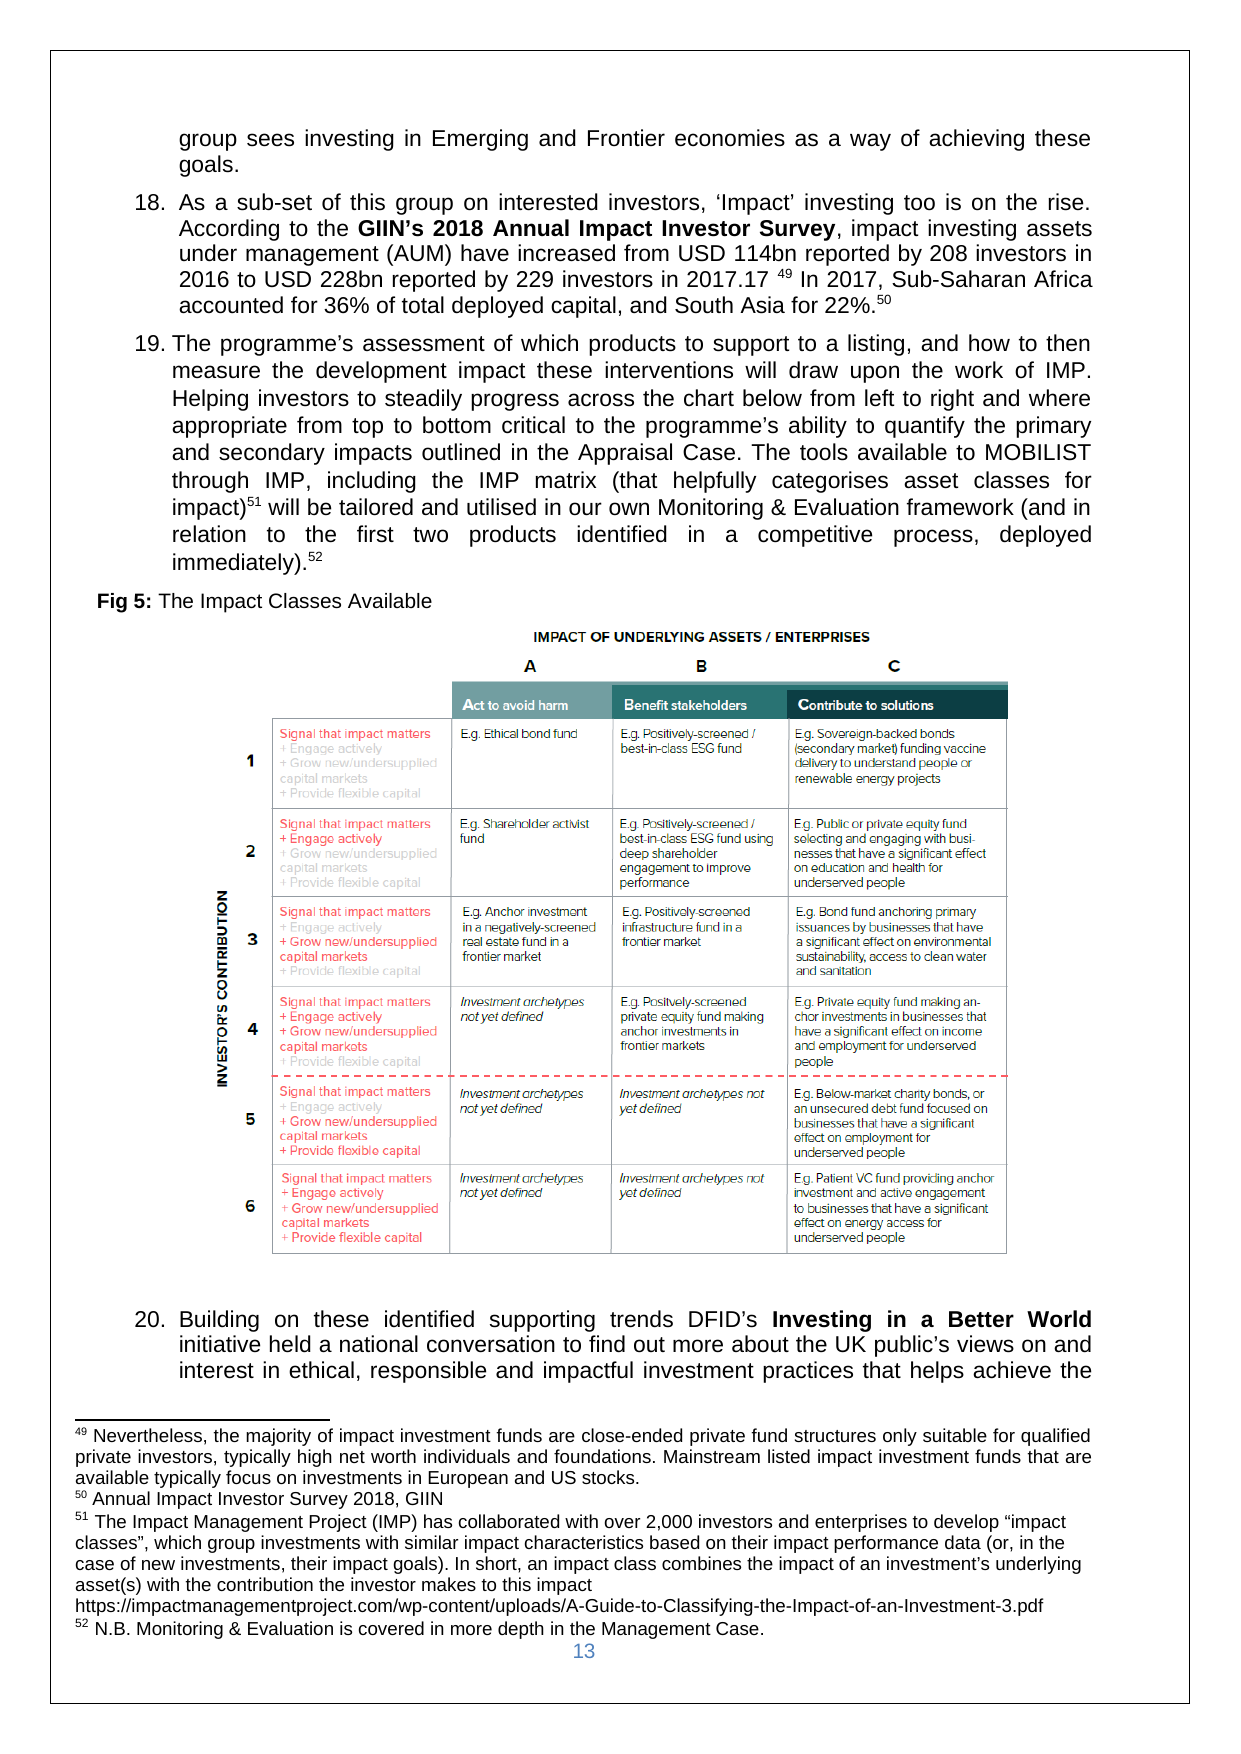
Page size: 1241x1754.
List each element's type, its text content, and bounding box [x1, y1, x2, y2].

list Building on these identified supporting trends DFID’s Investing in a Better World initiative held a national conversation to find out more about the UK public’s views on and interest in ethical, responsible and impactful investment practices that helps achieve the SDGs. Amongst a range of findings, the results appear to indicate that, when presented with a choice, most people in the UK would prefer their investments to consider the impact on people and the planet, alongside financial considerations. [134, 1306, 1093, 1383]
list group sees investing in Emerging and Frontier economies as a way of achieving these goals. [134, 126, 1093, 177]
list N.B. Monitoring & Evaluation is covered in more depth in the Management Case. [75, 1616, 1093, 1640]
text Fig 5: The Impact Classes Available [97, 589, 1093, 613]
list As a sub-set of this group on interested investors, ‘Impact’ investing too is on the rise. According to the GIIN’s 2018 Annual Impact Investor Survey, impact investing assets under management (AUM) have increased from USD 114bn reported by 208 investors in 2016 to USD 228bn reported by 229 investors in 2017.17 In 2017, Sub-Saharan Africa accounted for 36% of total deployed capital, and South Asia for 22%. [134, 190, 1093, 318]
list Annual Impact Investor Survey 2018, GIIN [75, 1488, 1093, 1509]
list The programme’s assessment of which products to support to a listing, and how to then measure the development impact these interventions will draw upon the work of IMP. Helping investors to steadily progress across the chart below from left to right and where appropriate from top to bottom critical to the programme’s ability to quantify the primary and secondary impacts outlined in the Appraisal Case. The tools available to MOBILIST through IMP, including the IMP matrix (that helpfully categorises asset classes for impact) will be tailored and utilised in our own Monitoring & Evaluation framework (and in relation to the first two products identified in a competitive process, deployed immediately). [134, 330, 1093, 575]
list Nevertheless, the majority of impact investment funds are close-ended private fund structures only suitable for qualified private investors, typically high net worth individuals and foundations. Mainstream listed impact investment funds that are available typically focus on investments in European and US stocks. [75, 1426, 1093, 1488]
list The Impact Management Project (IMP) has collaborated with over 2,000 investors and enterprises to develop “impact classes”, which group investments with similar impact characteristics based on their impact performance data (or, in the case of new investments, their impact goals). In short, an impact class combines the impact of an investment’s underlying asset(s) with the contribution the investor makes to this impact https://impactmanagementproject.com/wp-content/uploads/A-Guide-to-Classifying-the-Impact-of-an-Investment-3.pdf [75, 1509, 1093, 1616]
picture [217, 626, 1010, 1256]
